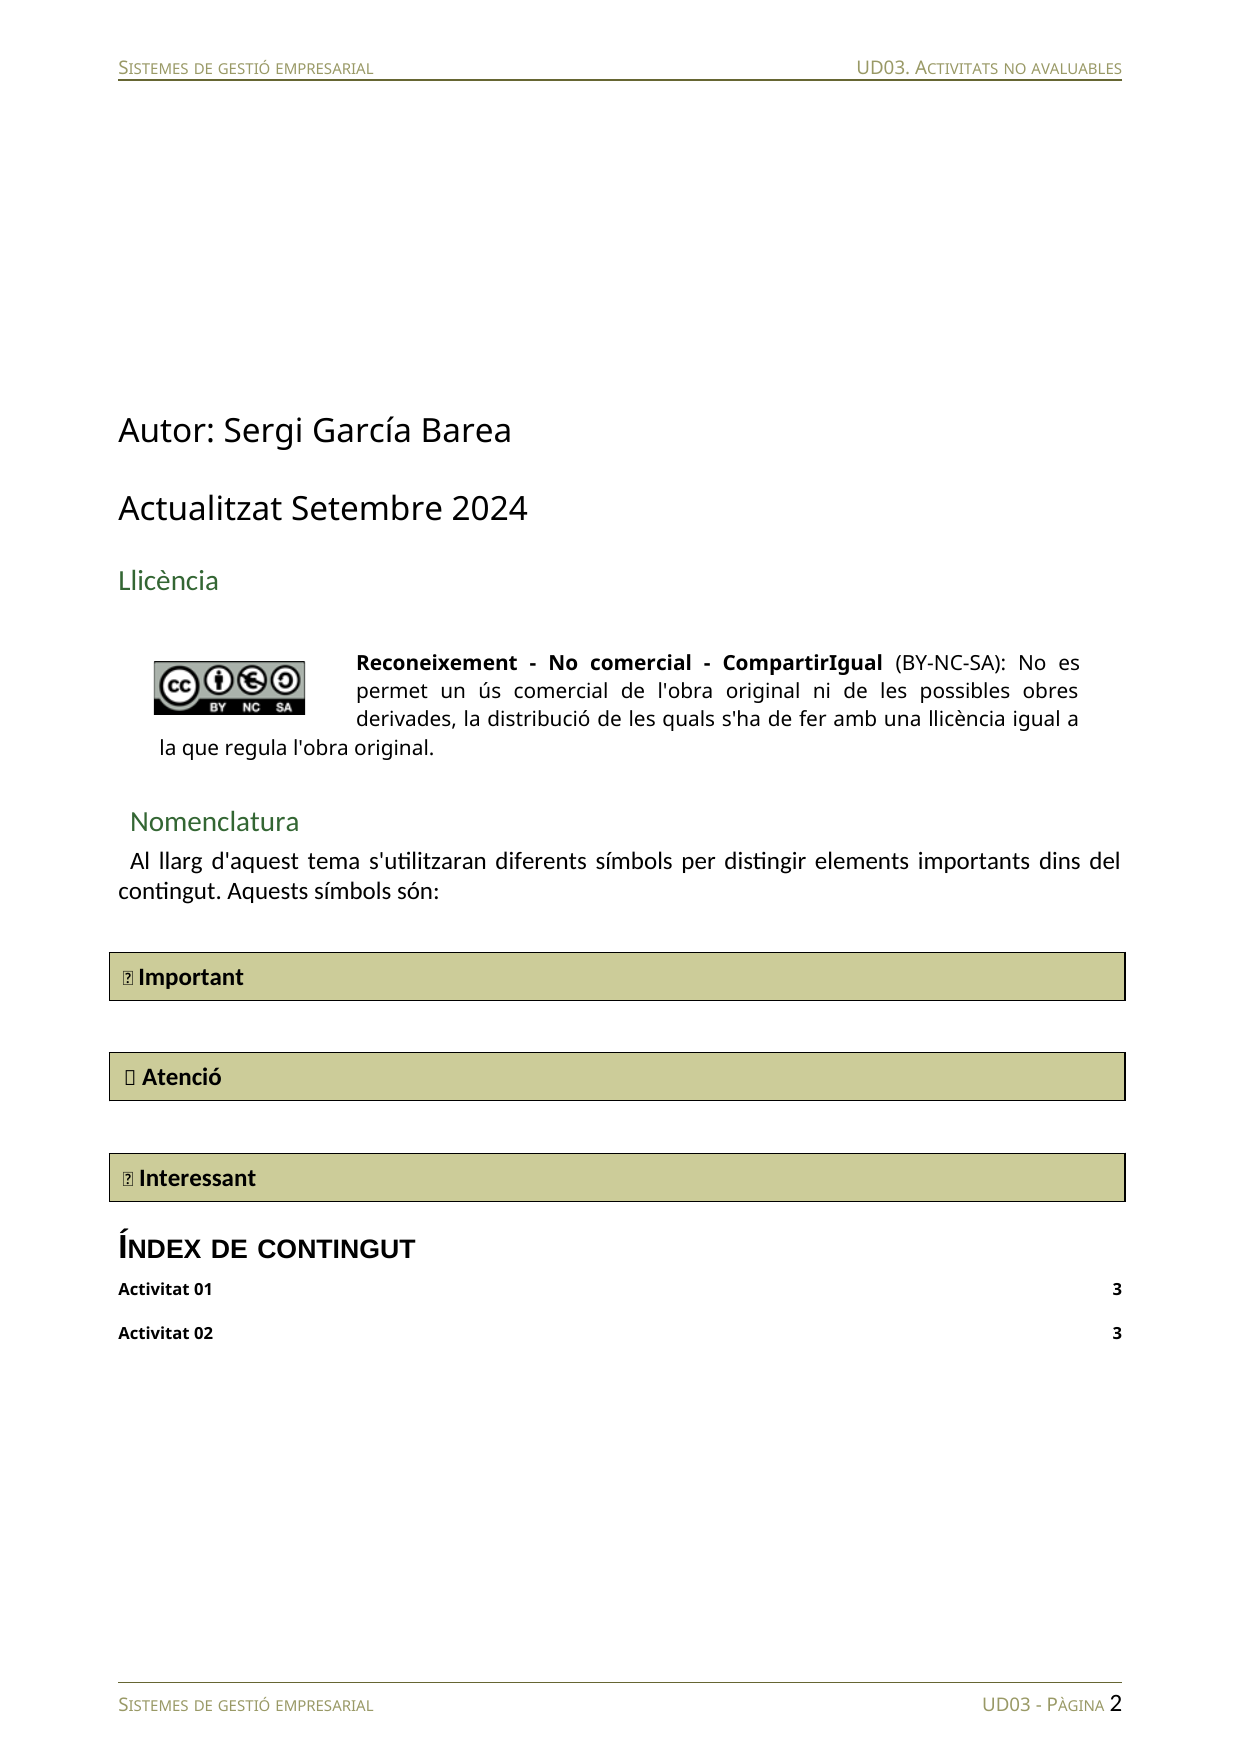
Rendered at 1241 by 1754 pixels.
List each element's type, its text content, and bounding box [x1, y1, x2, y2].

text ❕ Atenció [110, 1053, 1124, 1100]
text Activitat 02 3 [118, 1321, 1122, 1344]
text Autor: Sergi García Barea [118, 407, 1122, 453]
text Al llarg d'aquest tema s'utilitzaran diferents símbols per distingir elements importants dins del contingut. Aquests símbols són: [118, 845, 1122, 906]
text Índex de contingut [118, 1227, 1122, 1265]
text Actualitzat Setembre 2024 [118, 485, 1122, 530]
text Activitat 01 3 [118, 1278, 1122, 1301]
picture [153, 661, 306, 715]
text Reconeixement - No comercial - CompartirIgual (BY-NC-SA): No es permet un ús comercial de l'obra original ni de les possibles obres derivades, la distribució de les quals s'ha de fer amb una llicència igual a la que regula l'obra original. [159, 648, 1080, 761]
text Llicència [118, 562, 1122, 598]
text 💬 Interessant [110, 1154, 1124, 1201]
text Nomenclatura [118, 803, 1122, 838]
text 📖 Important [110, 953, 1124, 1000]
